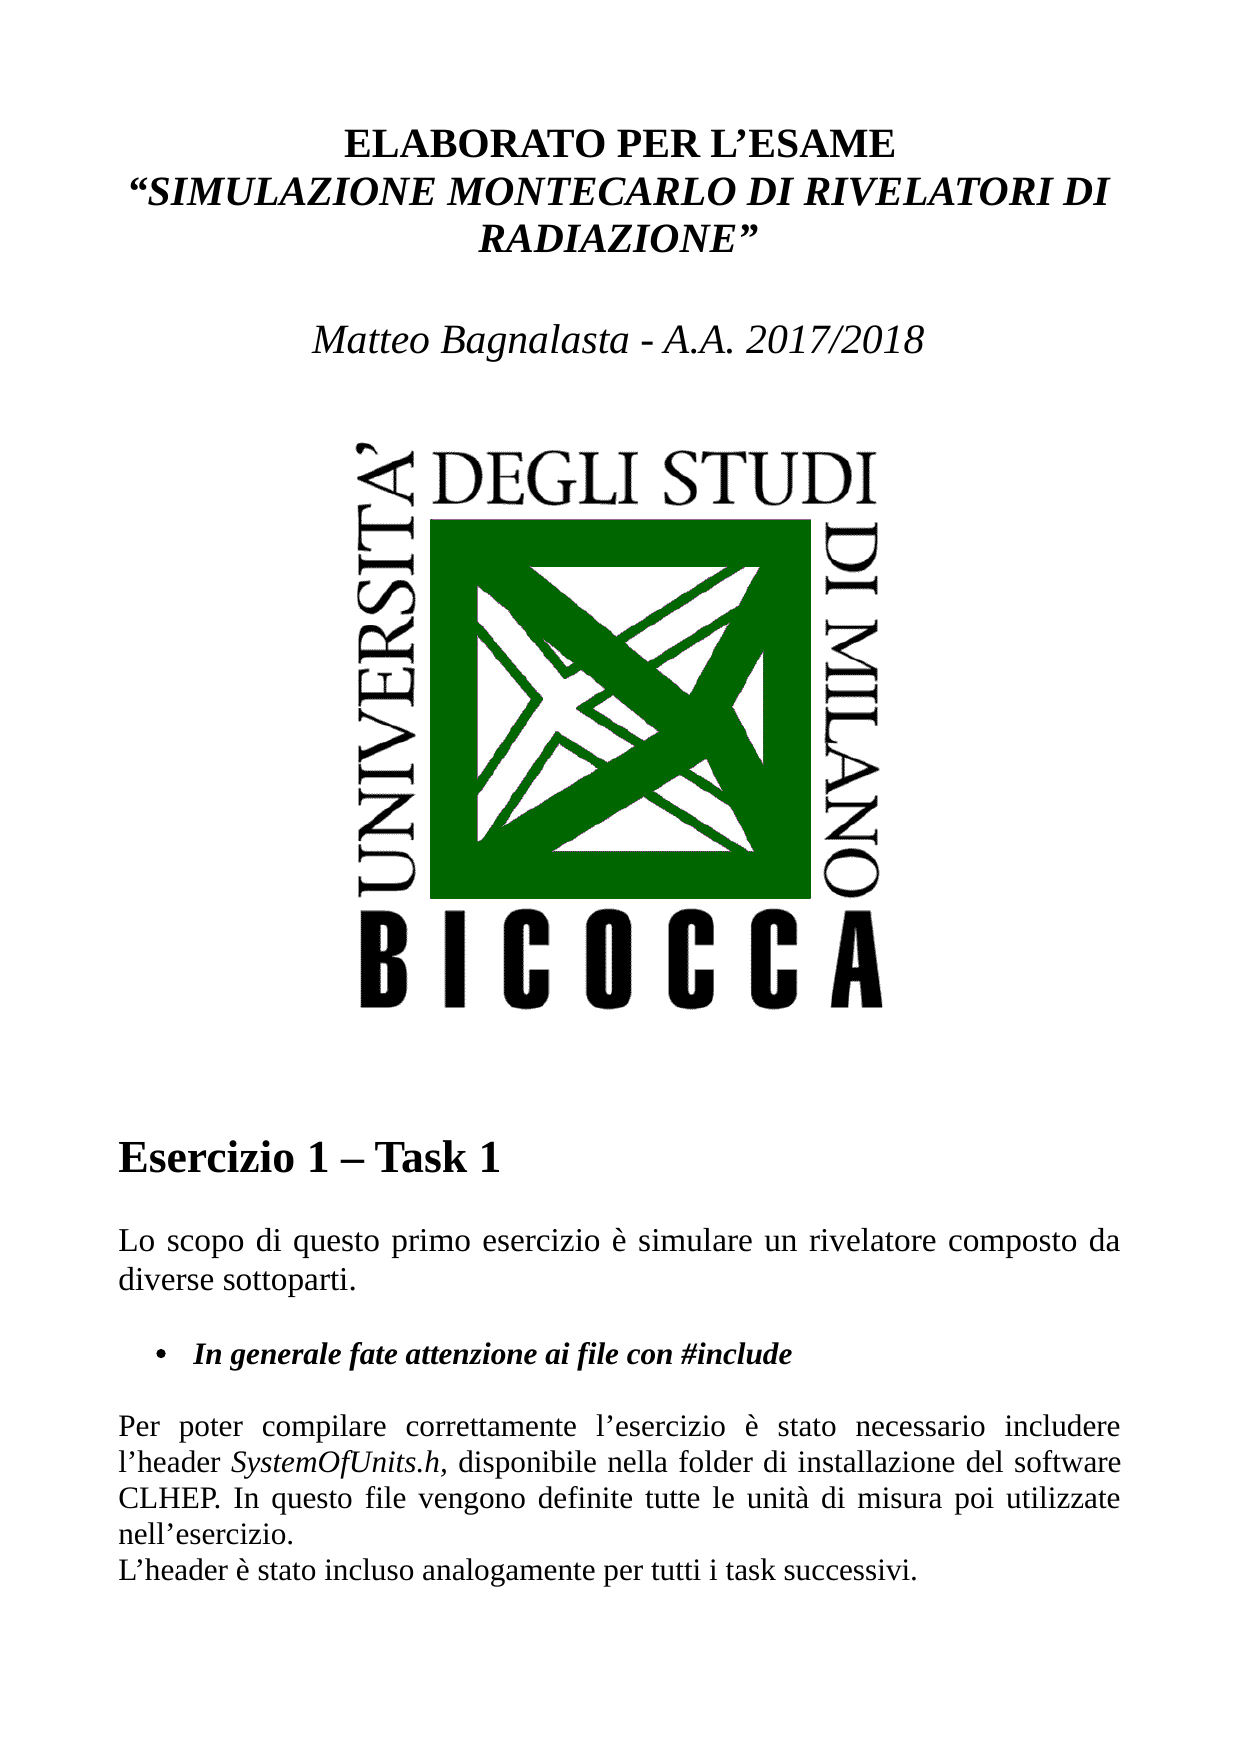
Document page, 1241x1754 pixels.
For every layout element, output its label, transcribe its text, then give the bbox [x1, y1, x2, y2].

picture [341, 428, 899, 1024]
text ELABORATO PER L’ESAME [118, 118, 1122, 166]
text “SIMULAZIONE MONTECARLO DI RIVELATORI DI RADIAZIONE” [118, 166, 1122, 262]
text Lo scopo di questo primo esercizio è simulare un rivelatore composto da diverse sottoparti. [118, 1220, 1122, 1297]
text L’header è stato incluso analogamente per tutti i task successivi. [118, 1551, 1122, 1587]
text Matteo Bagnalasta - A.A. 2017/2018 [118, 314, 1122, 362]
list In generale fate attenzione ai file con #include [156, 1335, 1122, 1371]
text Per poter compilare correttamente l’esercizio è stato necessario includere l’header SystemOfUnits.h, disponibile nella folder di installazione del software CLHEP. In questo file vengono definite tutte le unità di misura poi utilizzate nell’esercizio. [118, 1407, 1122, 1551]
text Esercizio 1 – Task 1 [118, 1129, 1122, 1182]
